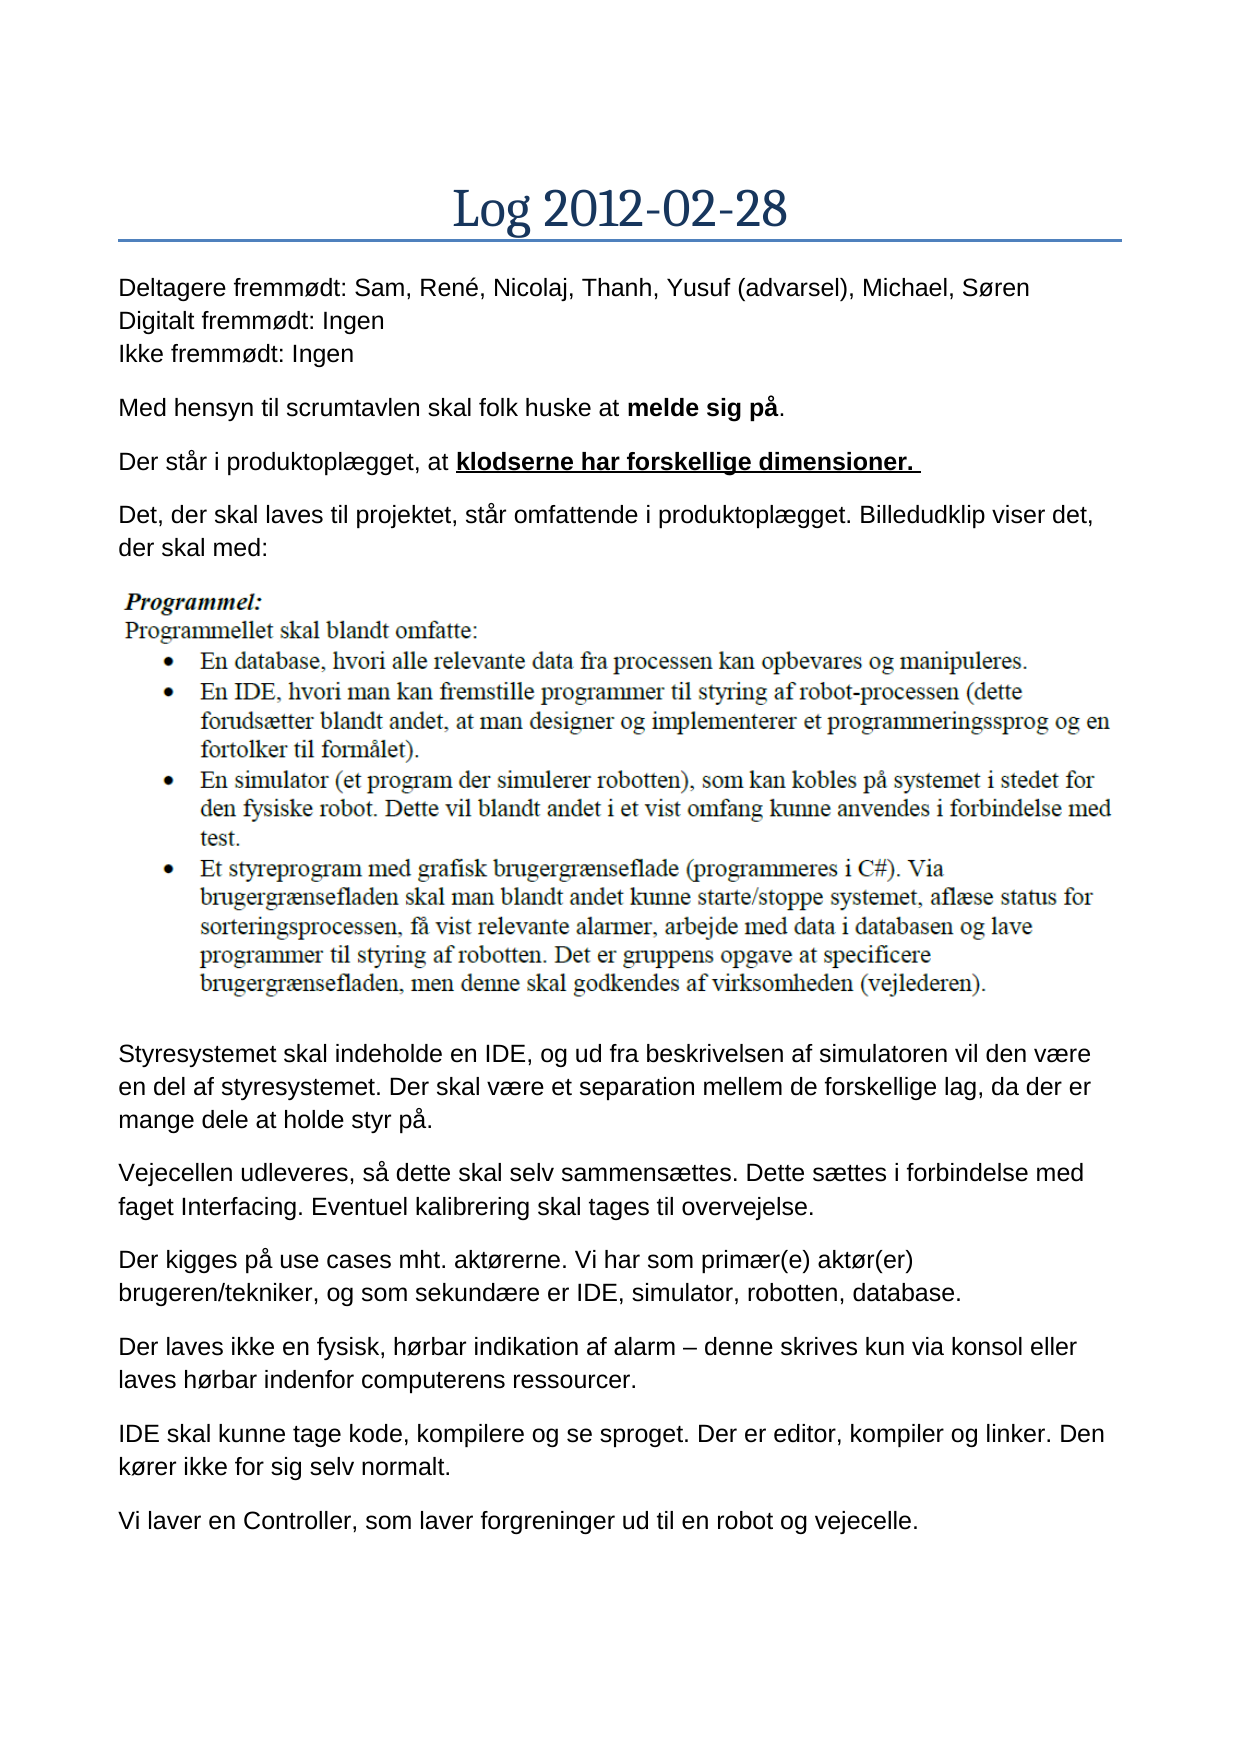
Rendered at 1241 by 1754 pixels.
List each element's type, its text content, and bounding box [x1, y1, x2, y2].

text Vi laver en Controller, som laver forgreninger ud til en robot og vejecelle. [118, 1506, 1122, 1535]
text Der laves ikke en fysisk, hørbar indikation af alarm – denne skrives kun via konsol eller laves hørbar indenfor computerens ressourcer. [118, 1332, 1122, 1394]
text Det, der skal laves til projektet, står omfattende i produktoplægget. Billedudklip viser det, der skal med: [118, 500, 1122, 562]
text Vejecellen udleveres, så dette skal selv sammensættes. Dette sættes i forbindelse med faget Interfacing. Eventuel kalibrering skal tages til overvejelse. [118, 1158, 1122, 1220]
text IDE skal kunne tage kode, kompilere og se sproget. Der er editor, kompiler og linker. Den kører ikke for sig selv normalt. [118, 1419, 1122, 1481]
text Styresystemet skal indeholde en IDE, og ud fra beskrivelsen af simulatoren vil den være en del af styresystemet. Der skal være et separation mellem de forskellige lag, da der er mange dele at holde styr på. [118, 1038, 1122, 1133]
text Med hensyn til scrumtavlen skal folk huske at melde sig på. [118, 393, 1122, 421]
text Log 2012-02-28 [118, 177, 1122, 239]
text Deltagere fremmødt: Sam, René, Nicolaj, Thanh, Yusuf (advarsel), Michael, Søren Digitalt fremmødt: Ingen Ikke fremmødt: Ingen [118, 273, 1122, 368]
text Der kigges på use cases mht. aktørerne. Vi har som primær(e) aktør(er) brugeren/tekniker, og som sekundære er IDE, simulator, robotten, database. [118, 1245, 1122, 1307]
text Der står i produktoplægget, at klodserne har forskellige dimensioner. [118, 447, 1122, 475]
